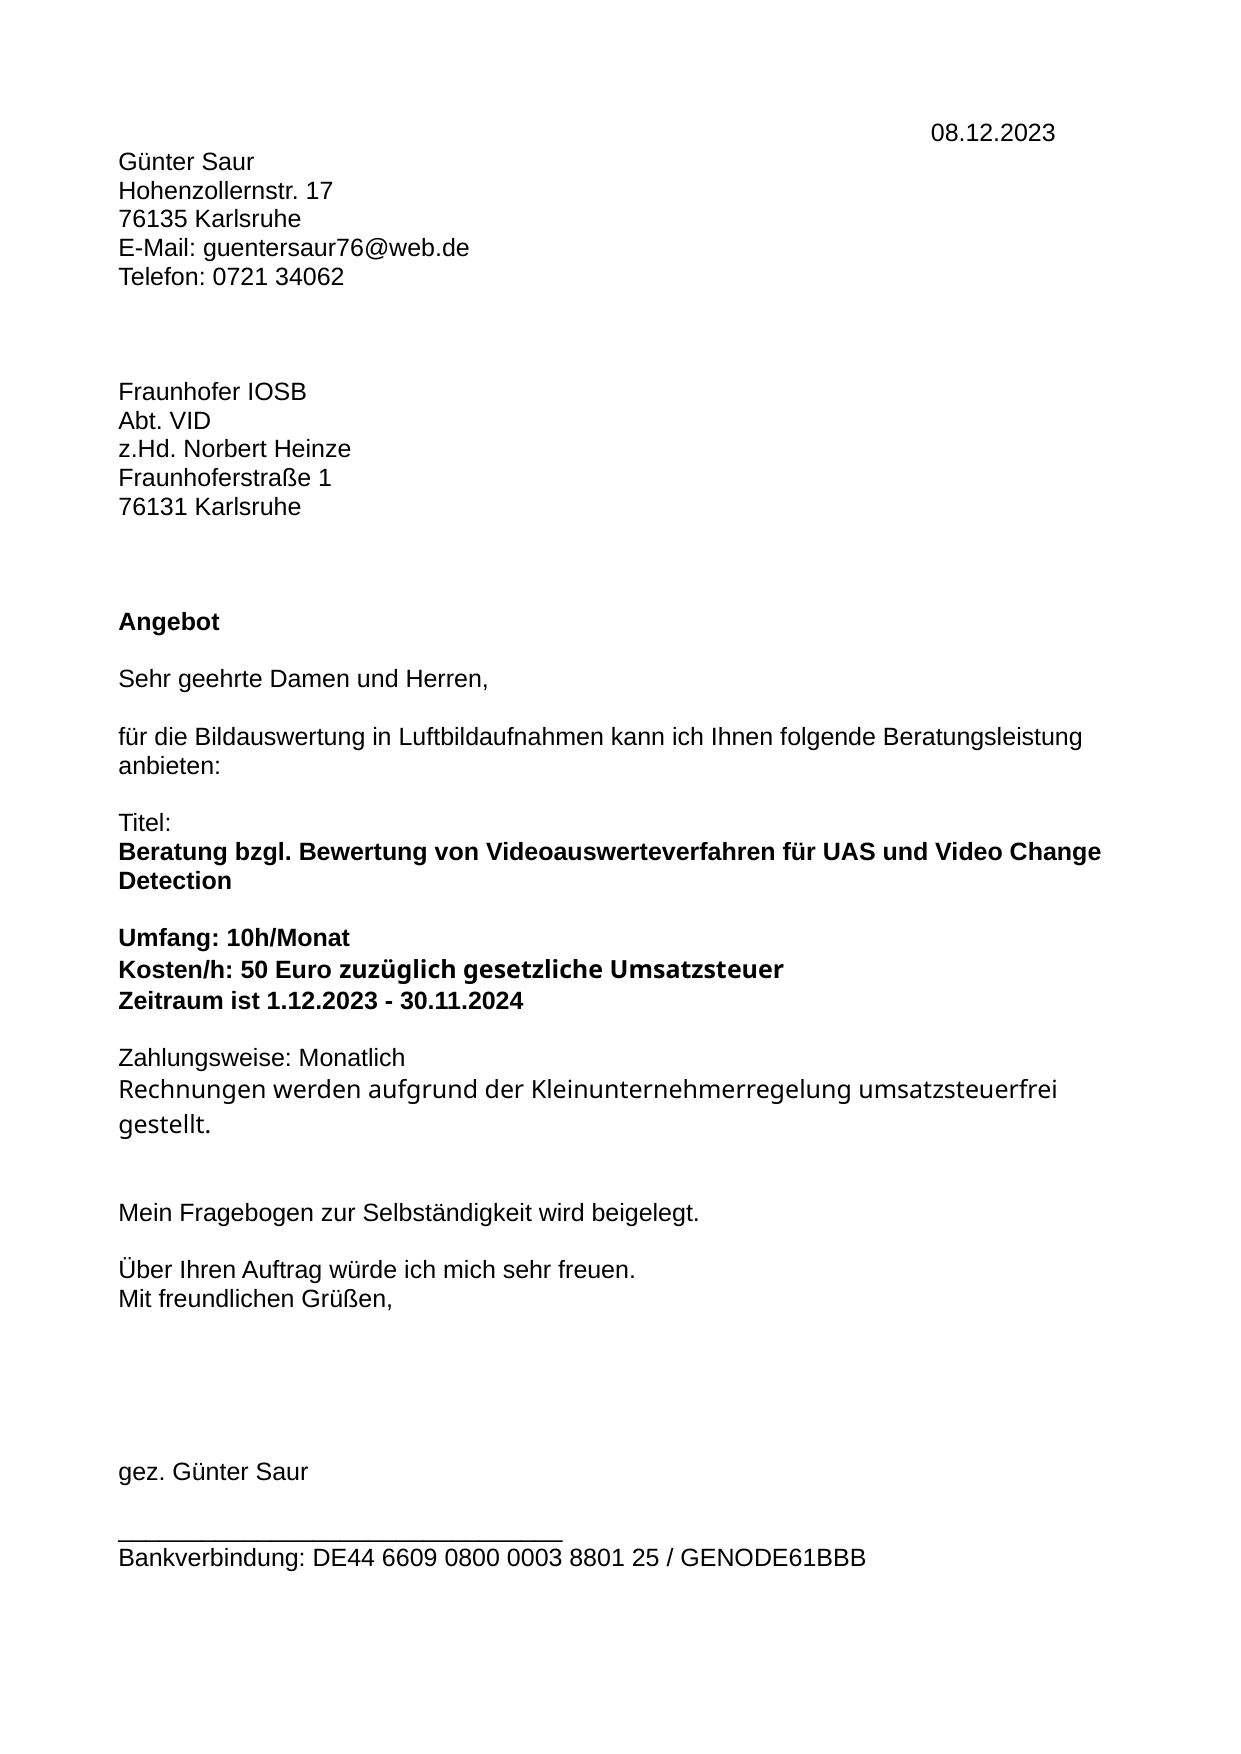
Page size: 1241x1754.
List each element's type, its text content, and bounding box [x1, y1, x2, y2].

text Zeitraum ist 1.12.2023 - 30.11.2024 [118, 986, 1122, 1015]
text 08.12.2023 [118, 118, 1122, 147]
text Fraunhofer IOSB [118, 377, 1122, 406]
text E-Mail: guentersaur76@web.de [118, 233, 1122, 262]
text Beratung bzgl. Bewertung von Videoauswerteverfahren für UAS und Video Change Detection [118, 837, 1122, 894]
text z.Hd. Norbert Heinze [118, 434, 1122, 463]
text Bankverbindung: DE44 6609 0800 0003 8801 25 / GENODE61BBB [118, 1543, 1122, 1572]
text gez. Günter Saur [118, 1457, 1122, 1485]
text Mein Fragebogen zur Selbständigkeit wird beigelegt. [118, 1198, 1122, 1227]
text 76135 Karlsruhe [118, 204, 1122, 233]
text für die Bildauswertung in Luftbildaufnahmen kann ich Ihnen folgende Beratungsleistung anbieten: [118, 722, 1122, 779]
text Kosten/h: 50 Euro zuzüglich gesetzliche Umsatzsteuer [118, 952, 1122, 986]
text Rechnungen werden aufgrund der Kleinunternehmerregelung umsatzsteuerfrei gestellt. [118, 1072, 1122, 1140]
text Zahlungsweise: Monatlich [118, 1043, 1122, 1072]
text Günter Saur [118, 147, 1122, 176]
text 76131 Karlsruhe [118, 492, 1122, 521]
text Umfang: 10h/Monat [118, 923, 1122, 952]
text Fraunhoferstraße 1 [118, 463, 1122, 492]
text Über Ihren Auftrag würde ich mich sehr freuen. [118, 1255, 1122, 1284]
text Sehr geehrte Damen und Herren, [118, 664, 1122, 693]
text Hohenzollernstr. 17 [118, 176, 1122, 204]
text Telefon: 0721 34062 [118, 262, 1122, 291]
text ________________________________ [118, 1514, 1122, 1543]
text Titel: [118, 808, 1122, 837]
text Mit freundlichen Grüßen, [118, 1284, 1122, 1313]
text Angebot [118, 607, 1122, 636]
text Abt. VID [118, 406, 1122, 434]
